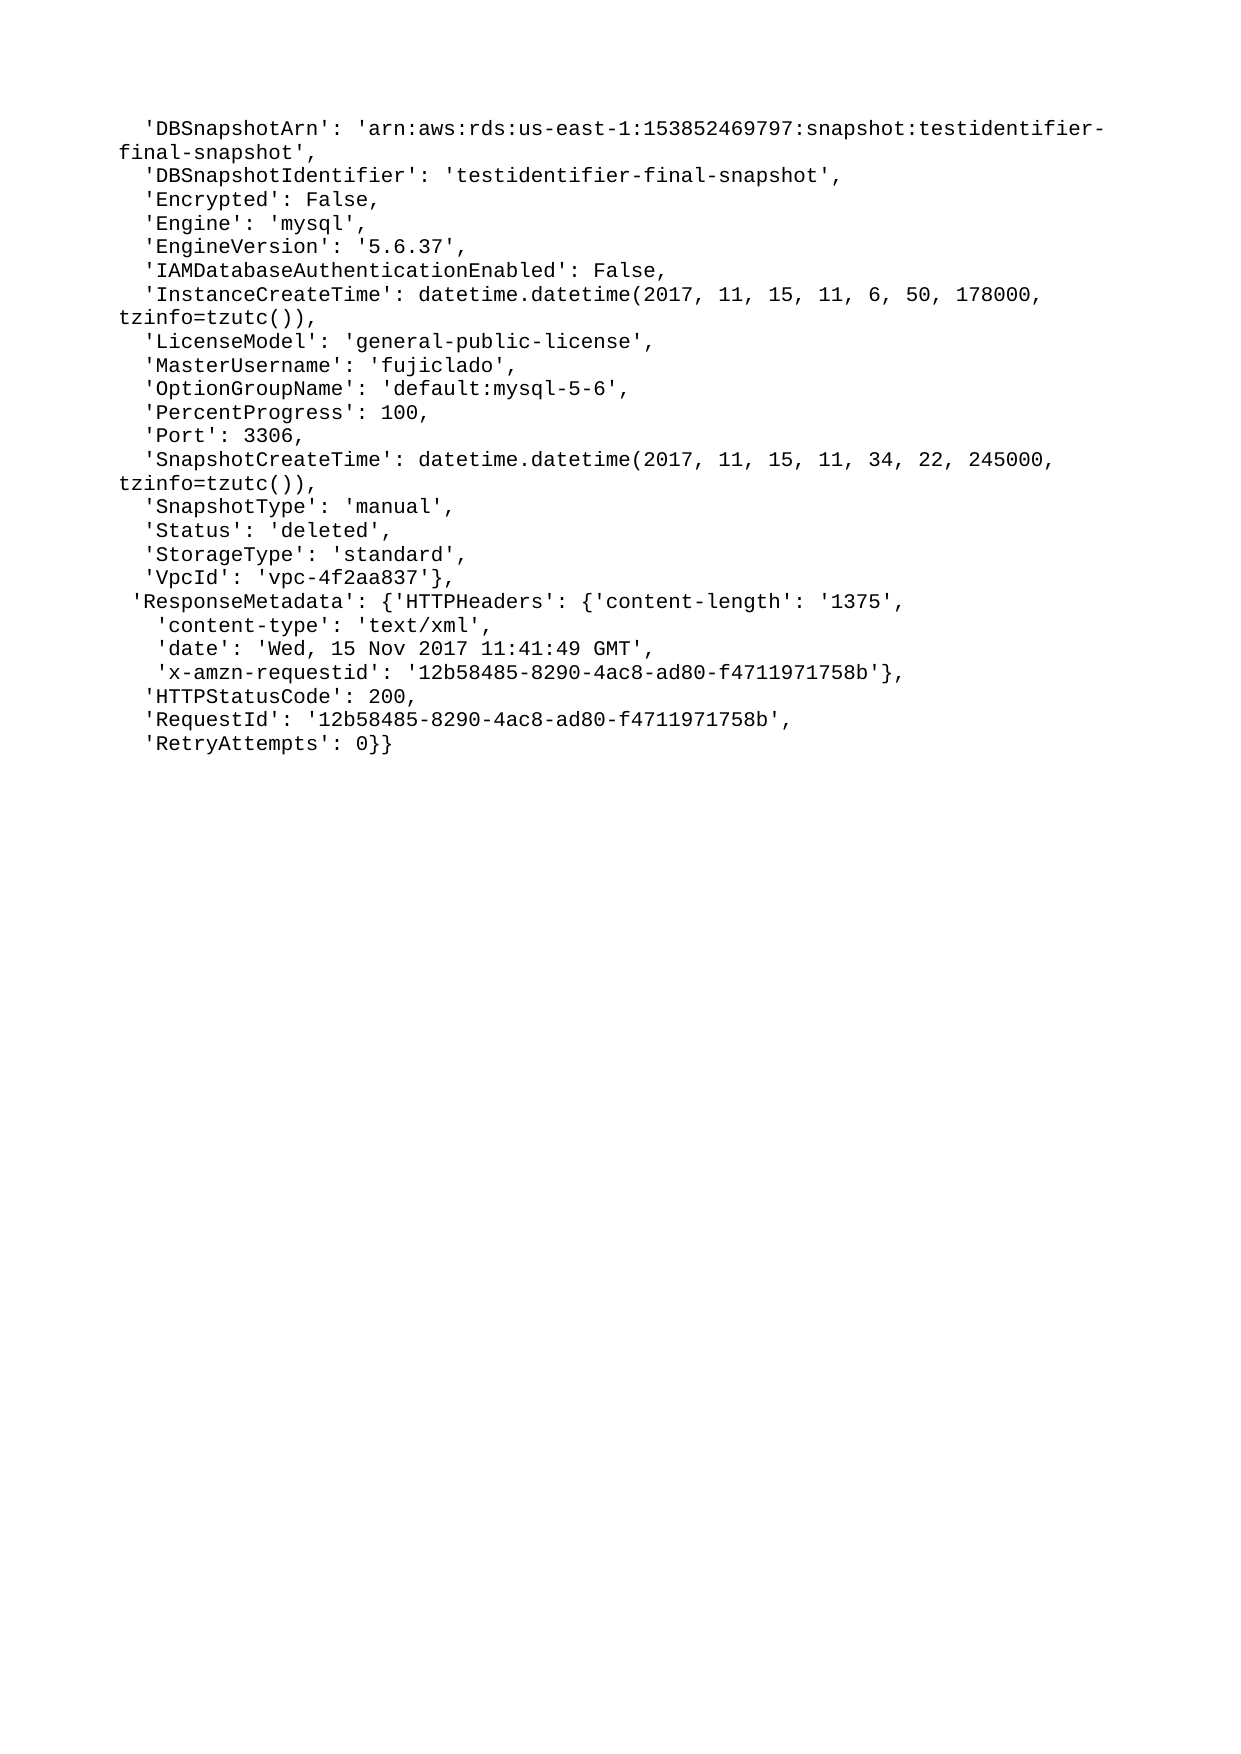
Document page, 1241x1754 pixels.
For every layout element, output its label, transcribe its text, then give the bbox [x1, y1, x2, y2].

text 'LicenseModel': 'general-public-license', [118, 331, 1122, 354]
text 'RequestId': '12b58485-8290-4ac8-ad80-f4711971758b', [118, 709, 1122, 733]
text 'ResponseMetadata': {'HTTPHeaders': {'content-length': '1375', [118, 591, 1122, 615]
text 'Status': 'deleted', [118, 520, 1122, 544]
text 'HTTPStatusCode': 200, [118, 686, 1122, 709]
text 'Encrypted': False, [118, 189, 1122, 213]
text 'SnapshotCreateTime': datetime.datetime(2017, 11, 15, 11, 34, 22, 245000, tzinfo=tzutc()), [118, 449, 1122, 496]
text 'Port': 3306, [118, 426, 1122, 449]
text 'StorageType': 'standard', [118, 544, 1122, 567]
text 'content-type': 'text/xml', [118, 615, 1122, 638]
text 'OptionGroupName': 'default:mysql-5-6', [118, 378, 1122, 402]
text 'PercentProgress': 100, [118, 402, 1122, 426]
text 'SnapshotType': 'manual', [118, 496, 1122, 520]
text 'DBSnapshotArn': 'arn:aws:rds:us-east-1:153852469797:snapshot:testidentifier-final-snapshot', [118, 118, 1122, 165]
text 'Engine': 'mysql', [118, 213, 1122, 236]
text 'date': 'Wed, 15 Nov 2017 11:41:49 GMT', [118, 638, 1122, 662]
text 'DBSnapshotIdentifier': 'testidentifier-final-snapshot', [118, 165, 1122, 189]
text 'x-amzn-requestid': '12b58485-8290-4ac8-ad80-f4711971758b'}, [118, 662, 1122, 686]
text 'RetryAttempts': 0}} [118, 733, 1122, 757]
text 'InstanceCreateTime': datetime.datetime(2017, 11, 15, 11, 6, 50, 178000, tzinfo=tzutc()), [118, 284, 1122, 331]
text 'VpcId': 'vpc-4f2aa837'}, [118, 567, 1122, 591]
text 'EngineVersion': '5.6.37', [118, 236, 1122, 260]
text 'IAMDatabaseAuthenticationEnabled': False, [118, 260, 1122, 284]
text 'MasterUsername': 'fujiclado', [118, 354, 1122, 378]
